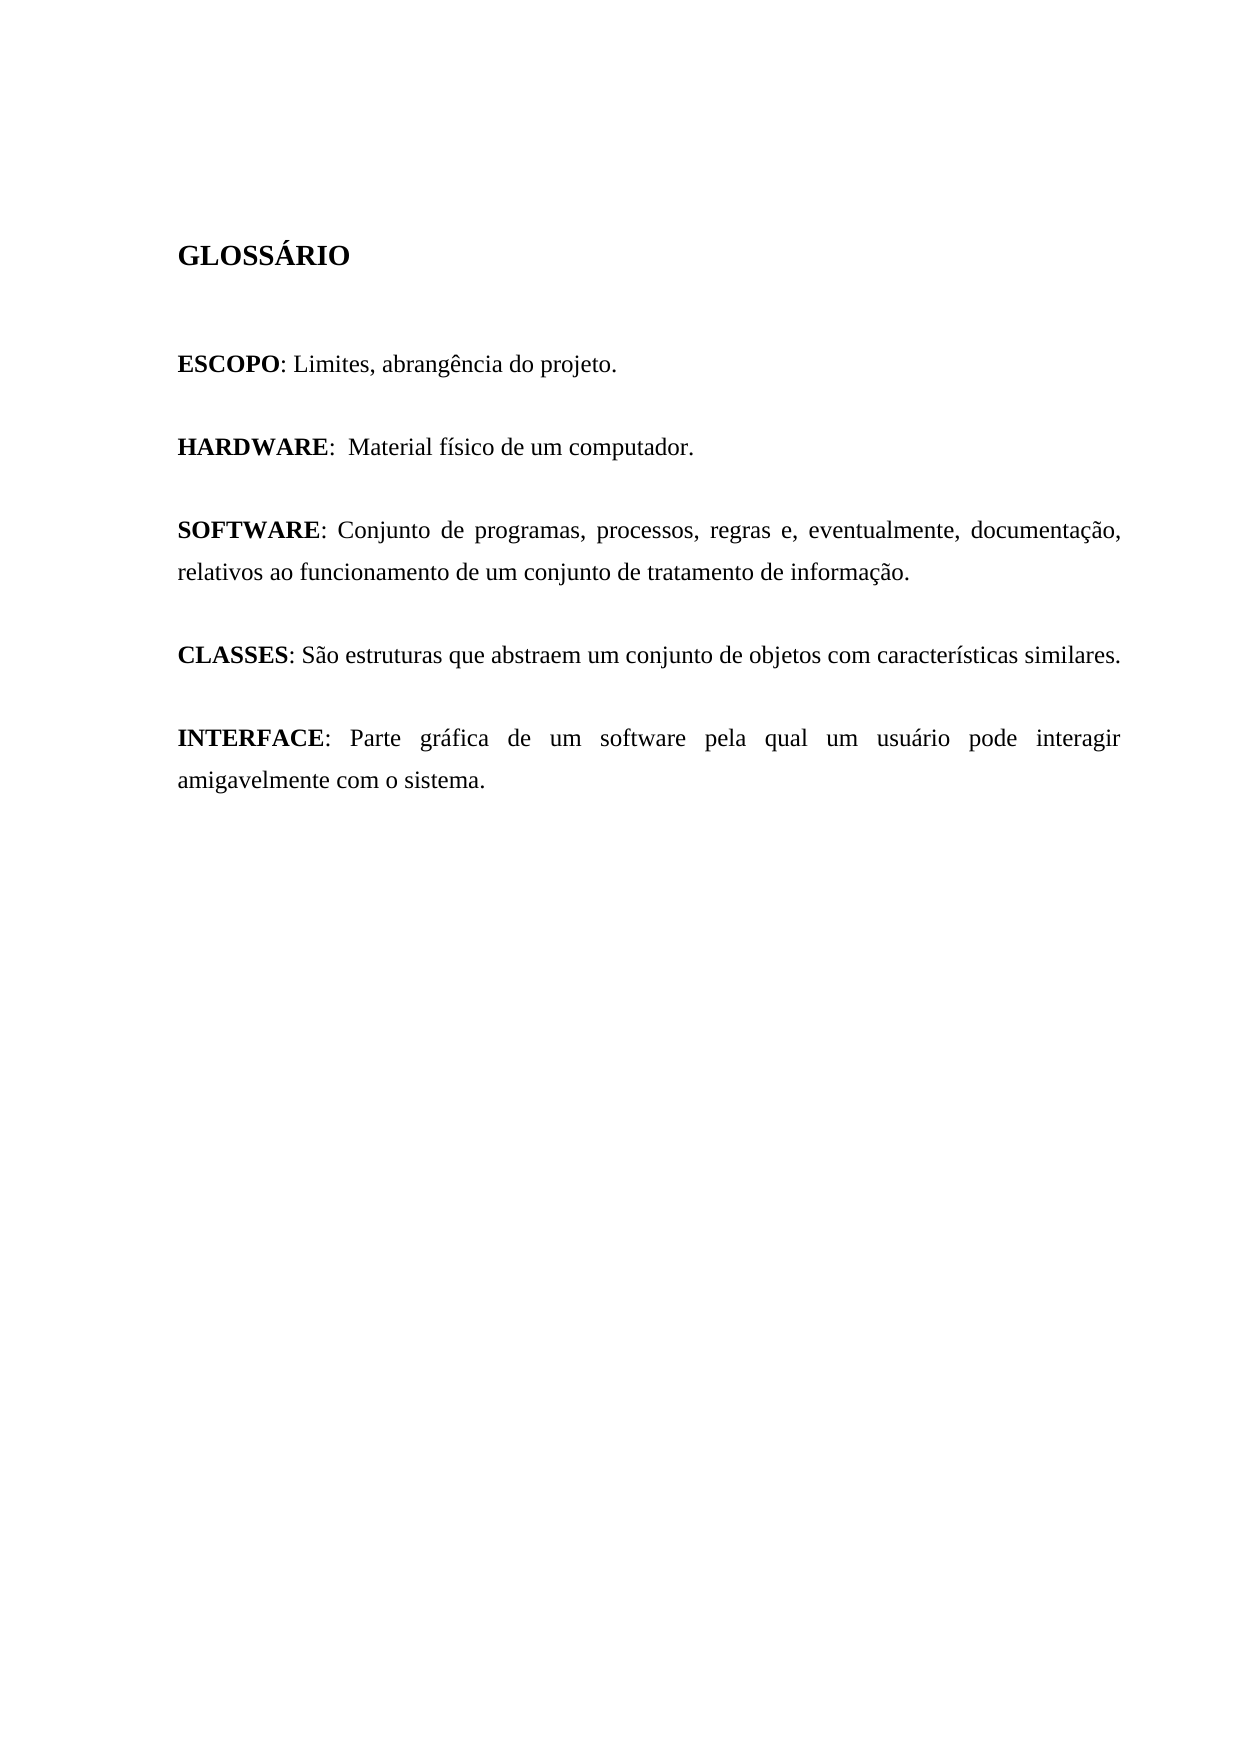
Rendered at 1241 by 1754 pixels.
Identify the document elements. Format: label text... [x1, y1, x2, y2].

text INTERFACE: Parte gráfica de um software pela qual um usuário pode interagir amigavelmente com o sistema. [177, 724, 1122, 794]
subtitle GLOSSÁRIO [177, 239, 1122, 272]
text HARDWARE: Material físico de um computador. [177, 433, 1122, 461]
text SOFTWARE: Conjunto de programas, processos, regras e, eventualmente, documentação, relativos ao funcionamento de um conjunto de tratamento de informação. [177, 517, 1122, 586]
text ESCOPO: Limites, abrangência do projeto. [177, 350, 1122, 378]
text CLASSES: São estruturas que abstraem um conjunto de objetos com características similares. [177, 641, 1122, 669]
